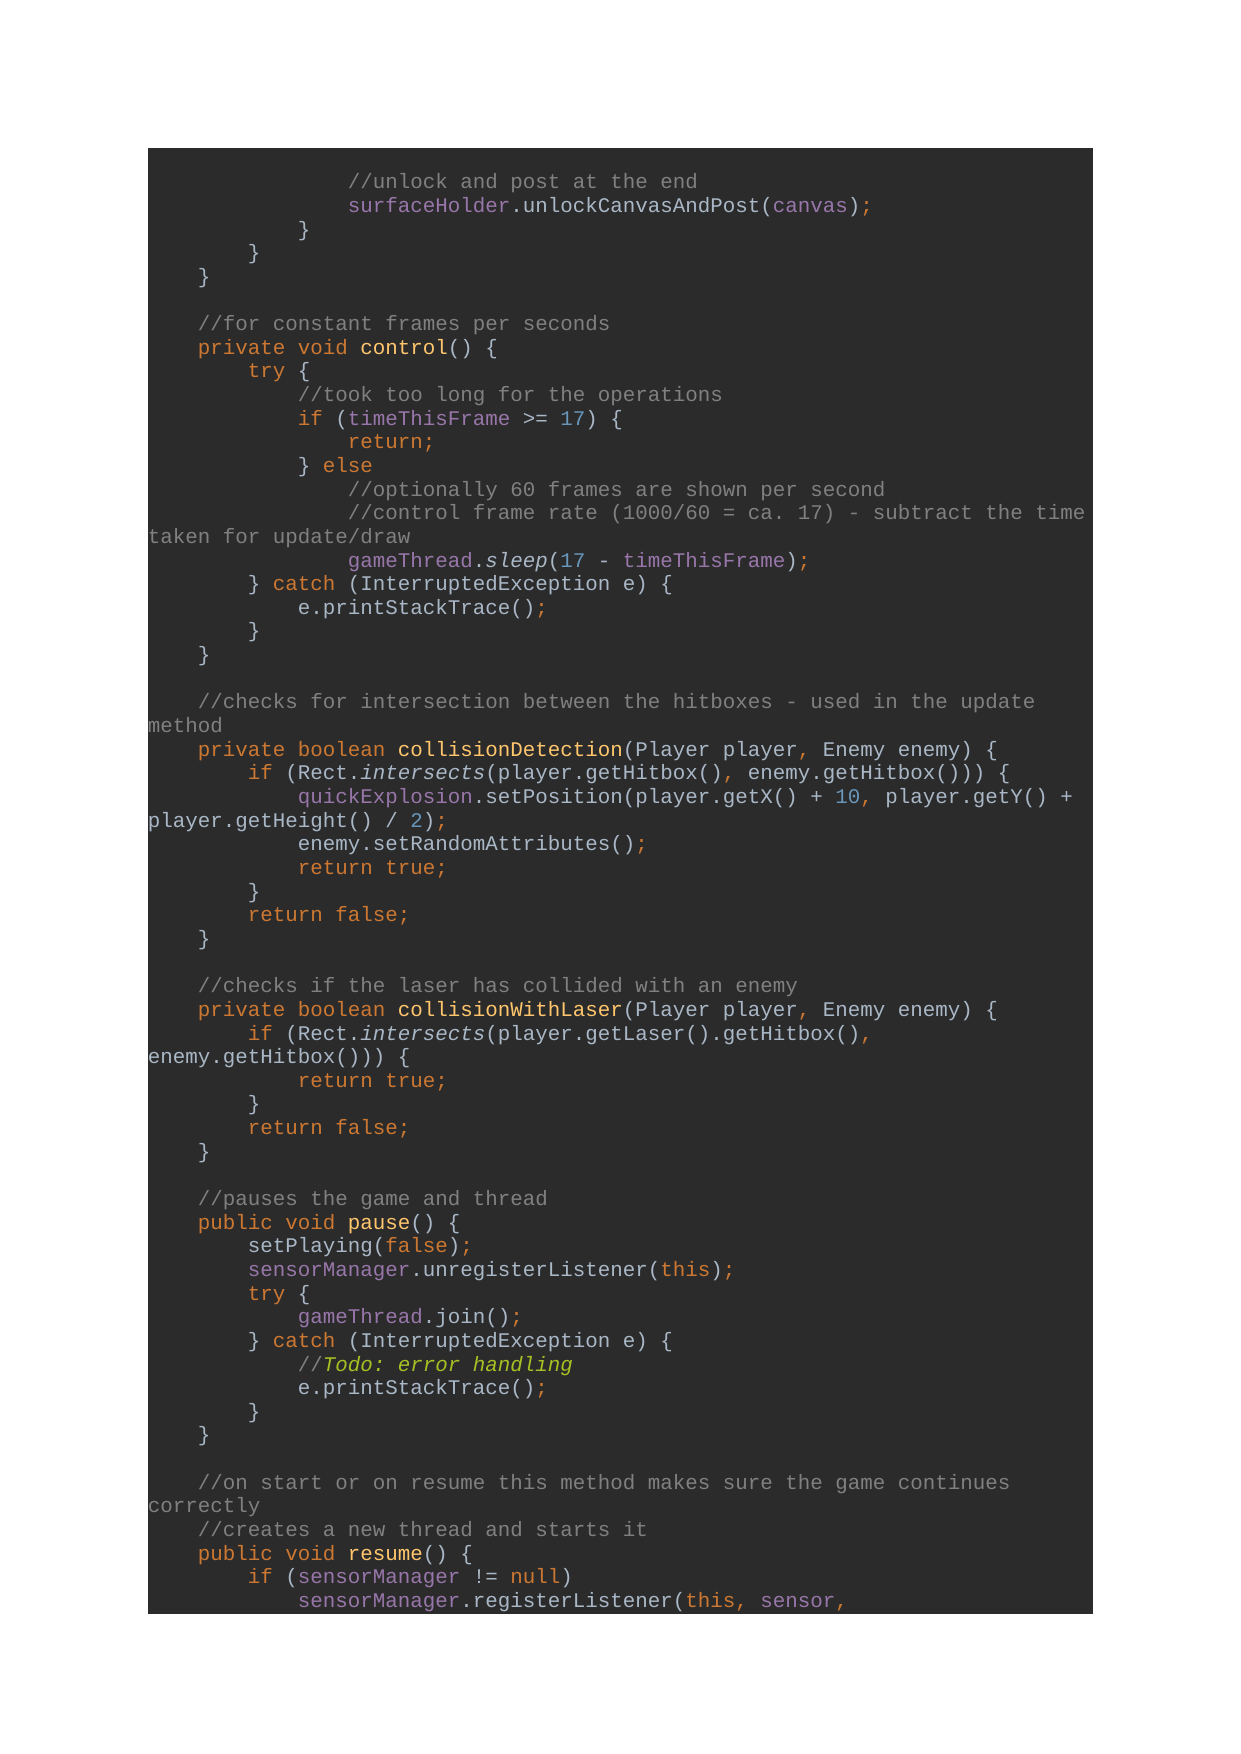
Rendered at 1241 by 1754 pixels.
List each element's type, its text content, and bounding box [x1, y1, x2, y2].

text //unlock and post at the end surfaceHolder.unlockCanvasAndPost(canvas); } } } //for constant frames per seconds private void control() { try { //took too long for the operations if (timeThisFrame >= 17) { return; } else //optionally 60 frames are shown per second //control frame rate (1000/60 = ca. 17) - subtract the time taken for update/draw gameThread.sleep(17 - timeThisFrame); } catch (InterruptedException e) { e.printStackTrace(); } } //checks for intersection between the hitboxes - used in the update method private boolean collisionDetection(Player player, Enemy enemy) { if (Rect.intersects(player.getHitbox(), enemy.getHitbox())) { quickExplosion.setPosition(player.getX() + 10, player.getY() + player.getHeight() / 2); enemy.setRandomAttributes(); return true; } return false; } //checks if the laser has collided with an enemy private boolean collisionWithLaser(Player player, Enemy enemy) { if (Rect.intersects(player.getLaser().getHitbox(), enemy.getHitbox())) { return true; } return false; } //pauses the game and thread public void pause() { setPlaying(false); sensorManager.unregisterListener(this); try { gameThread.join(); } catch (InterruptedException e) { //Todo: error handling e.printStackTrace(); } } //on start or on resume this method makes sure the game continues correctly //creates a new thread and starts it public void resume() { if (sensorManager != null) sensorManager.registerListener(this, sensor, [148, 148, 1093, 1614]
